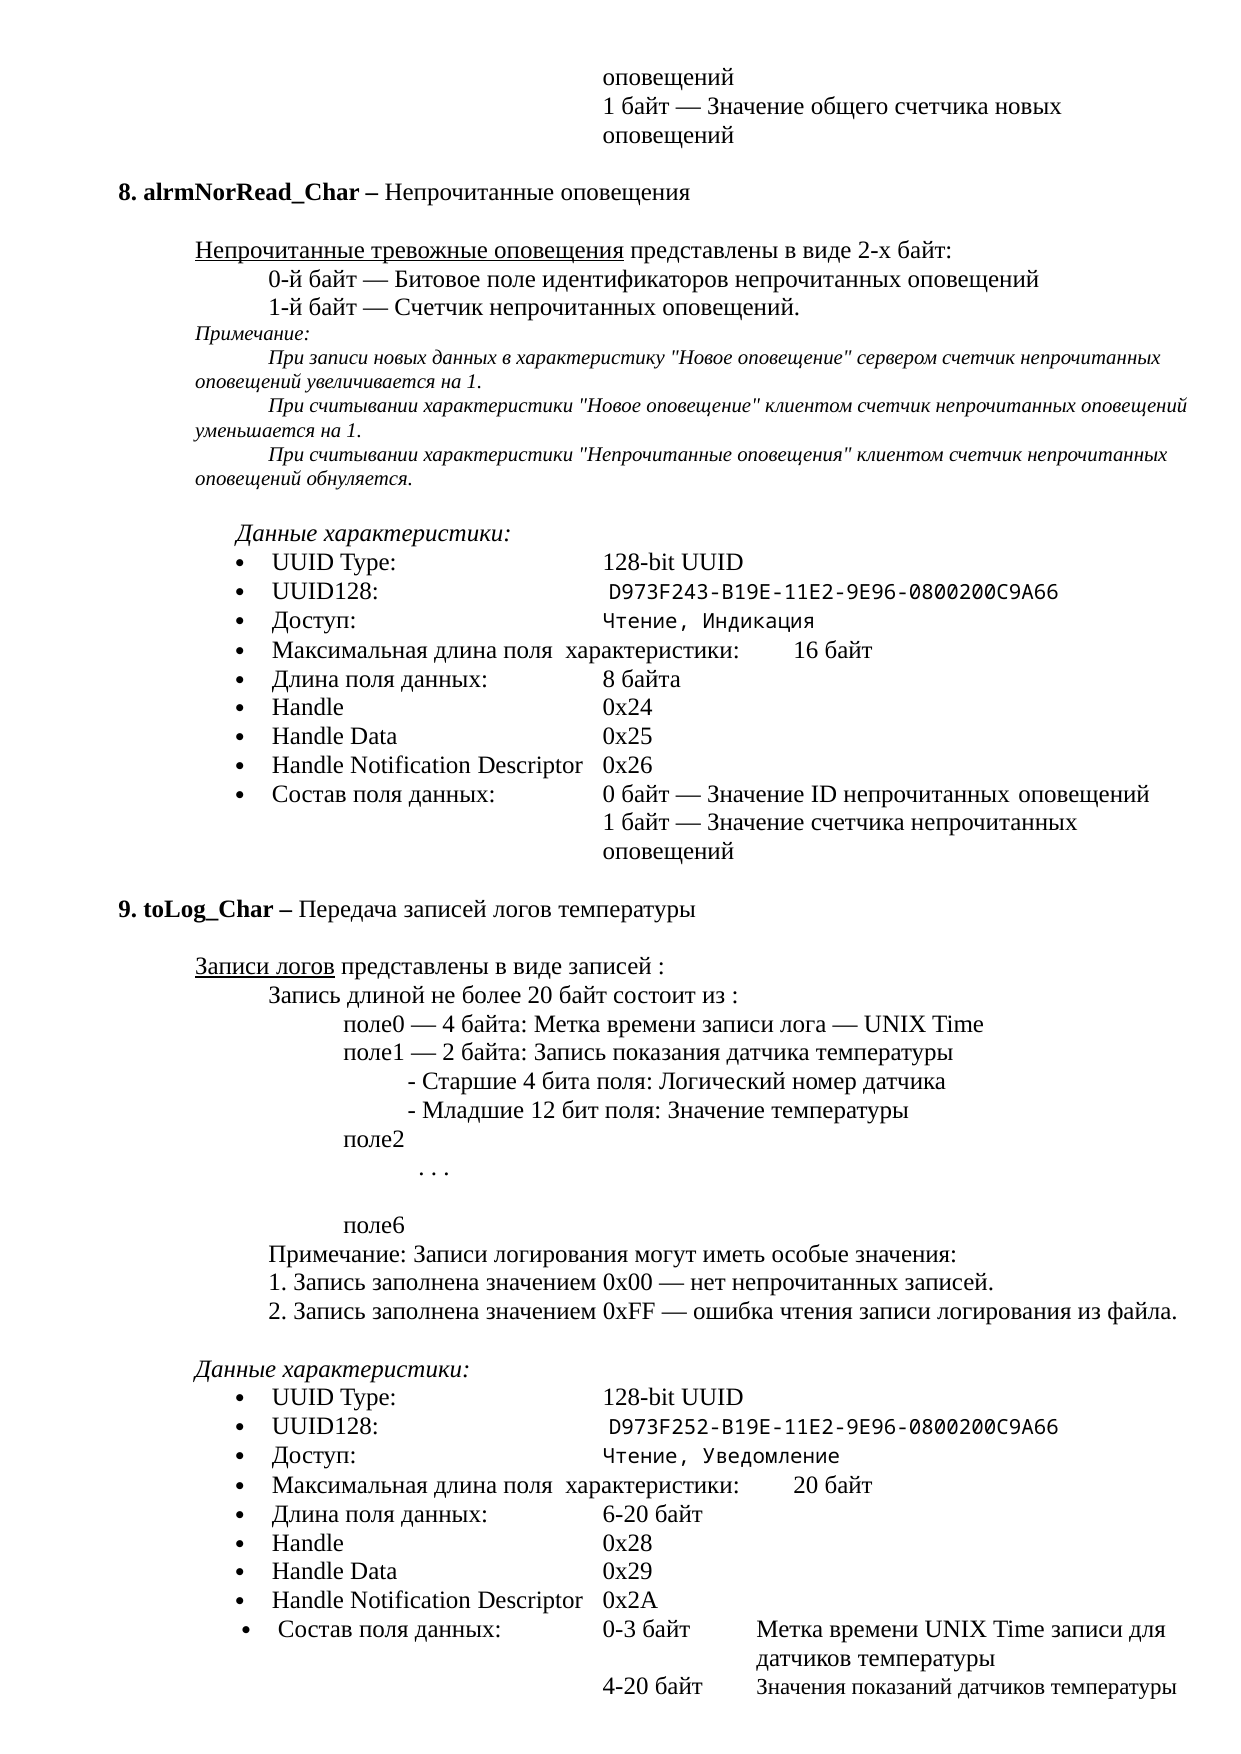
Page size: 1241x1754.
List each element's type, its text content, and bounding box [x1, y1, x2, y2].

text Записи логов представлены в виде записей : [195, 951, 1193, 980]
list Handle Data 0х29 [236, 1556, 1193, 1585]
list Длина поля данных: 8 байта [236, 664, 1193, 692]
list Handle Notification Descriptor 0x26 [236, 750, 1193, 779]
list UUID Type: 128-bit UUID [236, 547, 1193, 576]
text При считывании характеристики "Непрочитанные оповещения" клиентом счетчик непрочитанных оповещений обнуляется. [195, 442, 1193, 490]
list Handle Notification Descriptor 0x2A [236, 1585, 1193, 1614]
text - Старшие 4 бита поля: Логический номер датчика - Младшие 12 бит поля: Значение температуры [195, 1066, 1193, 1124]
text Непрочитанные тревожные оповещения представлены в виде 2-х байт: 0-й байт — Битовое поле идентификаторов непрочитанных оповещений [195, 235, 1193, 292]
text 2. Запись заполнена значением 0xFF — ошибка чтения записи логирования из файла. Данные характеристики: [195, 1296, 1193, 1382]
list Handle 0x28 [236, 1528, 1193, 1556]
text 1. Запись заполнена значением 0x00 — нет непрочитанных записей. [195, 1267, 1193, 1296]
text Данные характеристики: [236, 518, 1193, 547]
list Доступ: Чтение, Индикация [236, 605, 1193, 635]
list Handle Data 0х25 [236, 721, 1193, 750]
list Handle 0x24 [236, 692, 1193, 721]
list UUID Type: 128-bit UUID [236, 1382, 1193, 1411]
list Состав поля данных: 0 байт — Значение ID непрочитанных оповещений 1 байт — Значение счетчика непрочитанных оповещений [236, 779, 1193, 894]
list оповещений 1 байт — Значение общего счетчика новых оповещений [236, 62, 1193, 177]
list Максимальная длина поля характеристики: 20 байт [236, 1470, 1193, 1499]
text поле0 — 4 байта: Метка времени записи лога — UNIX Time [195, 1009, 1193, 1037]
list Длина поля данных: 6-20 байт [236, 1499, 1193, 1528]
text 9. toLog_Char – Передача записей логов температуры [118, 894, 1193, 922]
text . . . [195, 1152, 1193, 1181]
list UUID128: D973F243-B19E-11E2-9E96-0800200C9A66 [236, 576, 1193, 605]
list Доступ: Чтение, Уведомление [236, 1441, 1193, 1470]
text поле2 [195, 1124, 1193, 1152]
list UUID128: D973F252-B19E-11E2-9E96-0800200C9A66 [236, 1411, 1193, 1441]
text Примечание: Записи логирования могут иметь особые значения: [195, 1239, 1193, 1267]
text поле6 [195, 1210, 1193, 1239]
text поле1 — 2 байта: Запись показания датчика температуры [195, 1037, 1193, 1066]
list Состав поля данных: 0-3 байт Метка времени UNIX Time записи для датчиков температуры 4-20 байт Значения показаний датчиков температуры [242, 1614, 1193, 1700]
text Запись длиной не более 20 байт состоит из : [195, 980, 1193, 1009]
text 1-й байт — Счетчик непрочитанных оповещений. [195, 292, 1193, 321]
text Примечание: При записи новых данных в характеристику "Новое оповещение" сервером счетчик непрочитанных оповещений увеличивается на 1. При считывании характеристики "Новое оповещение" клиентом счетчик непрочитанных оповещений уменьшается на 1. [195, 321, 1193, 442]
text 8. alrmNorRead_Char – Непрочитанные оповещения [118, 177, 1193, 206]
list Максимальная длина поля характеристики: 16 байт [236, 635, 1193, 664]
